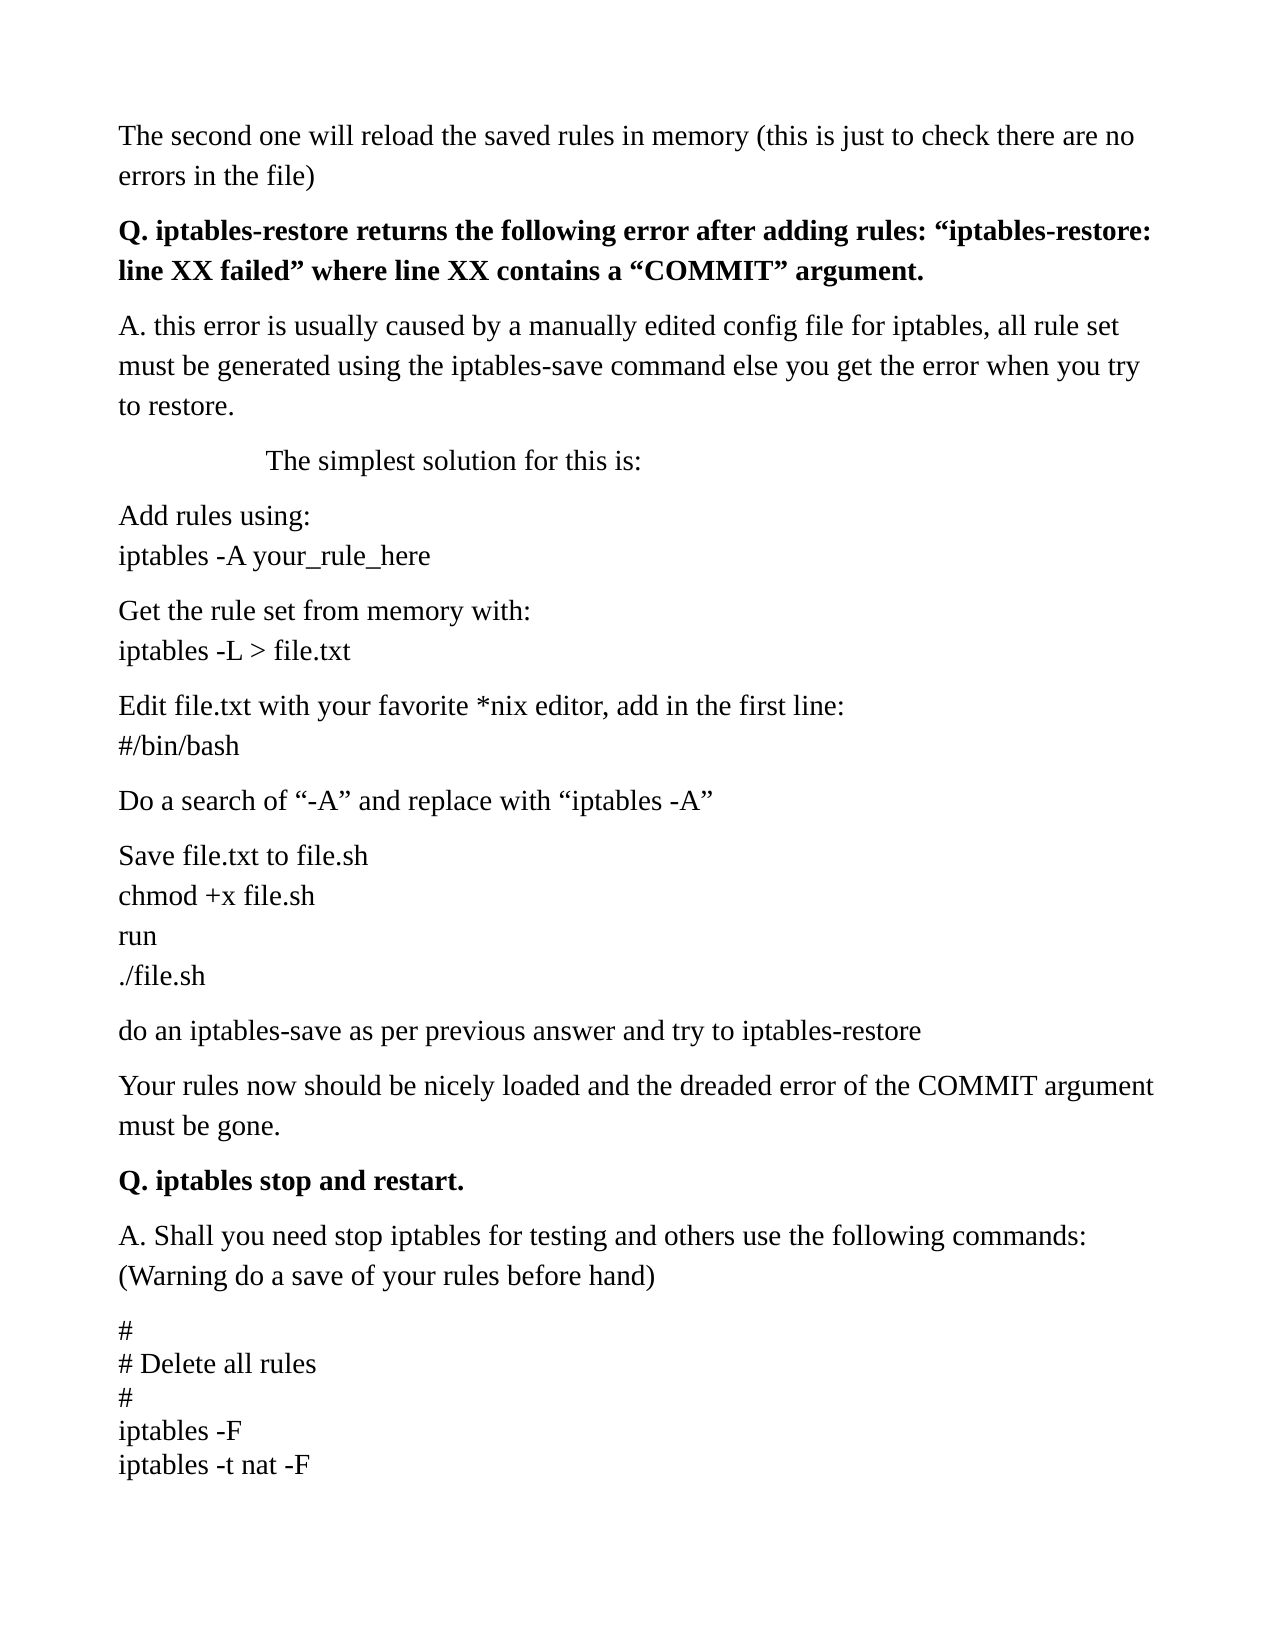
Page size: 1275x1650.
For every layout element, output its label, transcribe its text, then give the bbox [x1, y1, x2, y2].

text # [118, 1313, 1157, 1346]
text iptables -F [118, 1413, 1157, 1447]
text do an iptables-save as per previous answer and try to iptables-restore [118, 1013, 1157, 1047]
text # Delete all rules [118, 1346, 1157, 1380]
text A. this error is usually caused by a manually edited config file for iptables, all rule set must be generated using the iptables-save command else you get the error when you try to restore. [118, 308, 1157, 422]
text The second one will reload the saved rules in memory (this is just to check there are no errors in the file) [118, 118, 1157, 192]
text iptables -t nat -F [118, 1447, 1157, 1481]
text Get the rule set from memory with: iptables -L > file.txt [118, 593, 1157, 667]
list The simplest solution for this is: [236, 443, 1157, 477]
text Do a search of “-A” and replace with “iptables -A” [118, 783, 1157, 817]
text Your rules now should be nicely loaded and the dreaded error of the COMMIT argument must be gone. [118, 1068, 1157, 1142]
text Q. iptables stop and restart. [118, 1163, 1157, 1197]
text # [118, 1380, 1157, 1413]
text Save file.txt to file.sh chmod +x file.sh run ./file.sh [118, 838, 1157, 992]
text Q. iptables-restore returns the following error after adding rules: “iptables-restore: line XX failed” where line XX contains a “COMMIT” argument. [118, 213, 1157, 287]
text A. Shall you need stop iptables for testing and others use the following commands: (Warning do a save of your rules before hand) [118, 1218, 1157, 1292]
text Edit file.txt with your favorite *nix editor, add in the first line: #/bin/bash [118, 688, 1157, 762]
text Add rules using: iptables -A your_rule_here [118, 498, 1157, 572]
